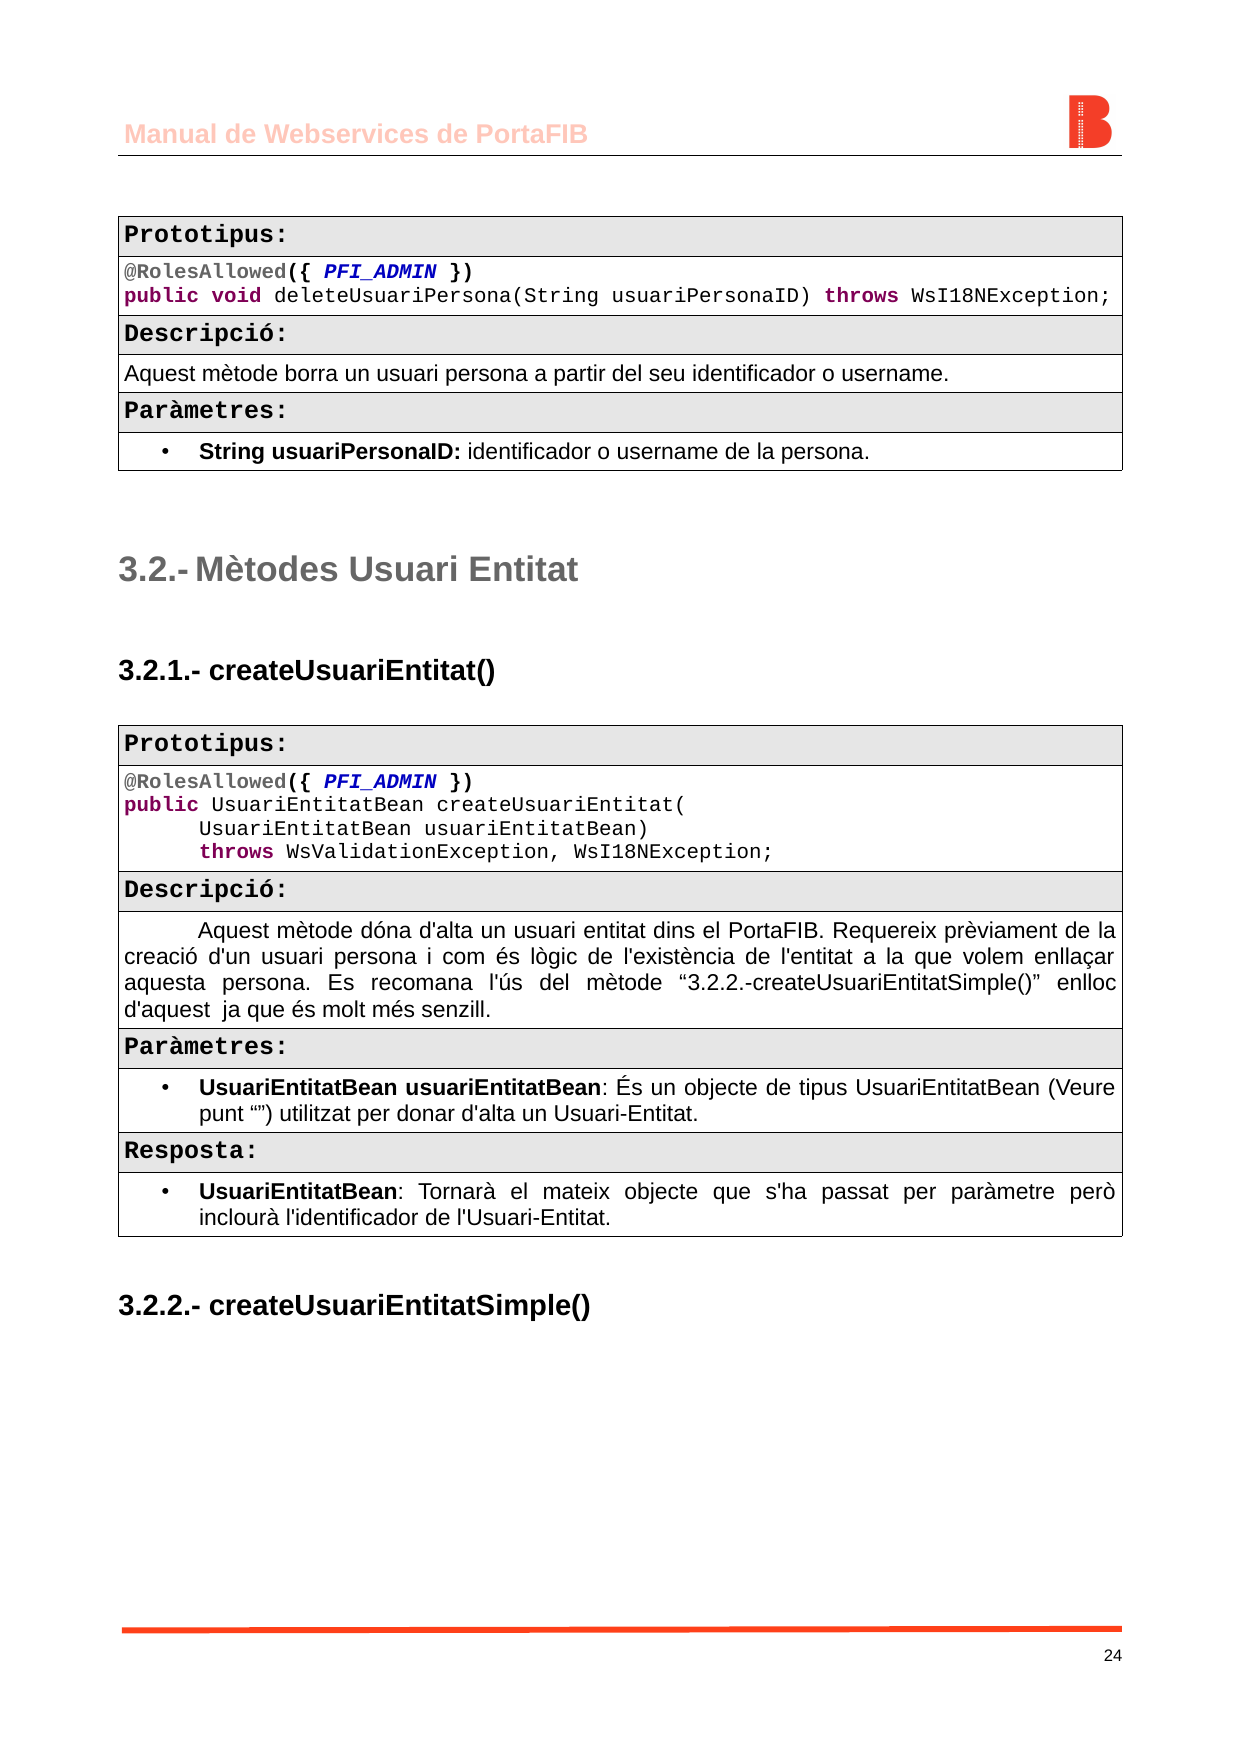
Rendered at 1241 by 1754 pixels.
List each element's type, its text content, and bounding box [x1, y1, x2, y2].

table_cell Descripció: [119, 316, 1122, 354]
subtitle createUsuariEntitat() [118, 652, 1122, 686]
table_cell Aquest mètode dóna d'alta un usuari entitat dins el PortaFIB. Requereix prèviament de la creació d'un usuari persona i com és lògic de l'existència de l'entitat a la que volem enllaçar aquesta persona. Es recomana l'ús del mètode “3.2.2.-createUsuariEntitatSimple()” enlloc d'aquest ja que és molt més senzill. [119, 912, 1122, 1028]
table_cell Aquest mètode borra un usuari persona a partir del seu identificador o username. [119, 355, 1122, 392]
table_cell Descripció: [119, 872, 1122, 911]
table_cell UsuariEntitatBean: Tornarà el mateix objecte que s'ha passat per paràmetre però inclourà l'identificador de l'Usuari-Entitat. [119, 1173, 1122, 1236]
table_cell Paràmetres: [119, 393, 1122, 432]
table_cell @RolesAllowed({ PFI_ADMIN }) public UsuariEntitatBean createUsuariEntitat( UsuariEntitatBean usuariEntitatBean) throws WsValidationException, WsI18NException; [119, 766, 1122, 871]
table_header Prototipus: [119, 726, 1122, 765]
subtitle createUsuariEntitatSimple() [118, 1288, 1122, 1321]
picture [1063, 94, 1117, 150]
table_cell Resposta: [119, 1133, 1122, 1172]
table_header Prototipus: [119, 217, 1122, 256]
table_cell @RolesAllowed({ PFI_ADMIN }) public void deleteUsuariPersona(String usuariPersonaID) throws WsI18NException; [119, 257, 1122, 314]
table_cell Paràmetres: [119, 1029, 1122, 1068]
table_cell String usuariPersonaID: identificador o username de la persona. [119, 433, 1122, 470]
subtitle Mètodes Usuari Entitat [118, 548, 1122, 589]
table_cell UsuariEntitatBean usuariEntitatBean: És un objecte de tipus UsuariEntitatBean (Veure punt “”) utilitzat per donar d'alta un Usuari-Entitat. [119, 1069, 1122, 1132]
